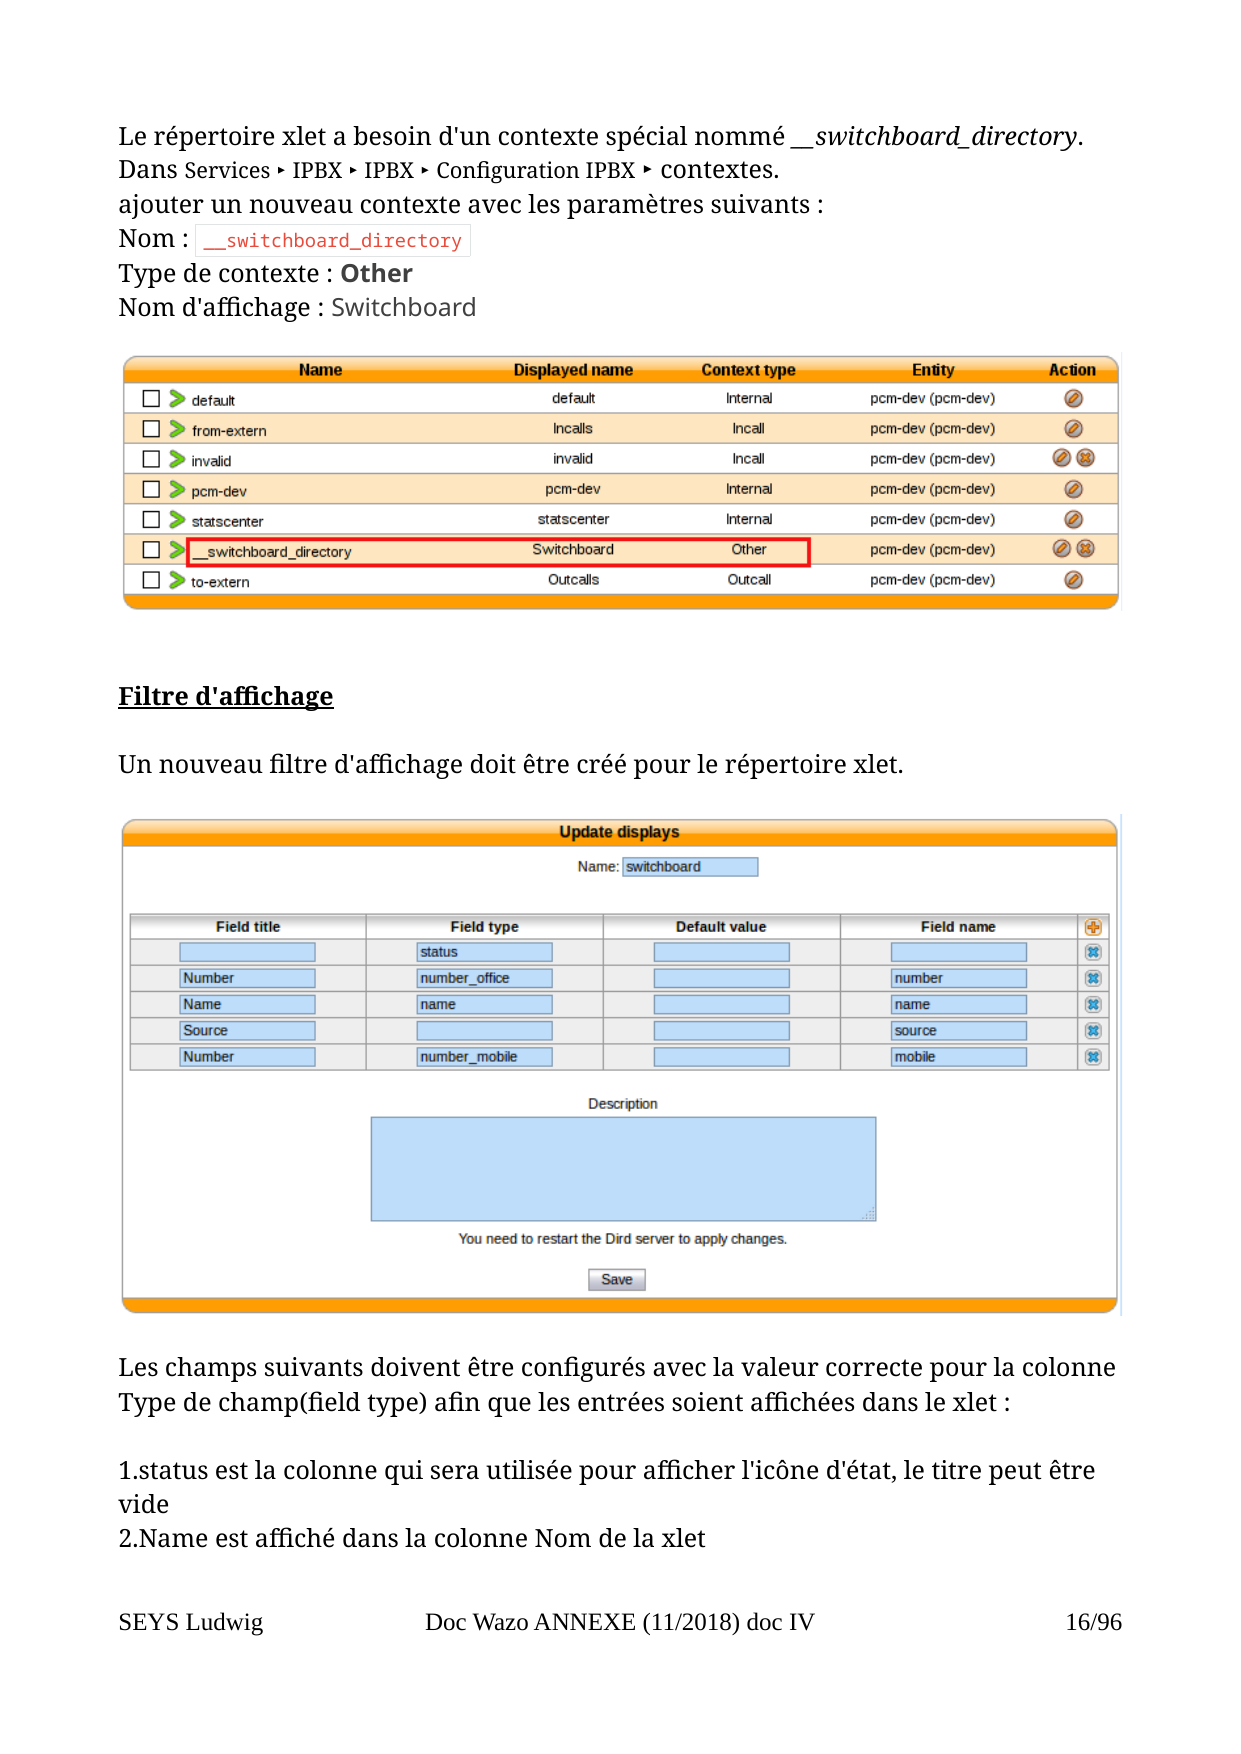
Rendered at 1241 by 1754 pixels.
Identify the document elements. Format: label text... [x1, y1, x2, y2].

text Nom d'affichage : Switchboard [118, 290, 1122, 324]
text Filtre d'affichage [118, 678, 1122, 713]
text 1.status est la colonne qui sera utilisée pour afficher l'icône d'état, le titre peut être vide [118, 1452, 1122, 1520]
text Nom : __switchboard_directory [118, 220, 1122, 256]
text 2.Name est affiché dans la colonne Nom de la xlet [118, 1520, 1122, 1554]
text ajouter un nouveau contexte avec les paramètres suivants : [118, 186, 1122, 220]
text Le répertoire xlet a besoin d'un contexte spécial nommé __switchboard_directory. Dans Services ‣ IPBX ‣ IPBX ‣ Configuration IPBX ‣ contextes. [118, 118, 1122, 186]
text Un nouveau filtre d'affichage doit être créé pour le répertoire xlet. [118, 747, 1122, 781]
text Les champs suivants doivent être configurés avec la valeur correcte pour la colonne Type de champ(field type) afin que les entrées soient affichées dans le xlet : [118, 1350, 1122, 1418]
picture [118, 352, 1123, 611]
text Type de contexte : Other [118, 256, 1122, 290]
picture [118, 814, 1123, 1316]
